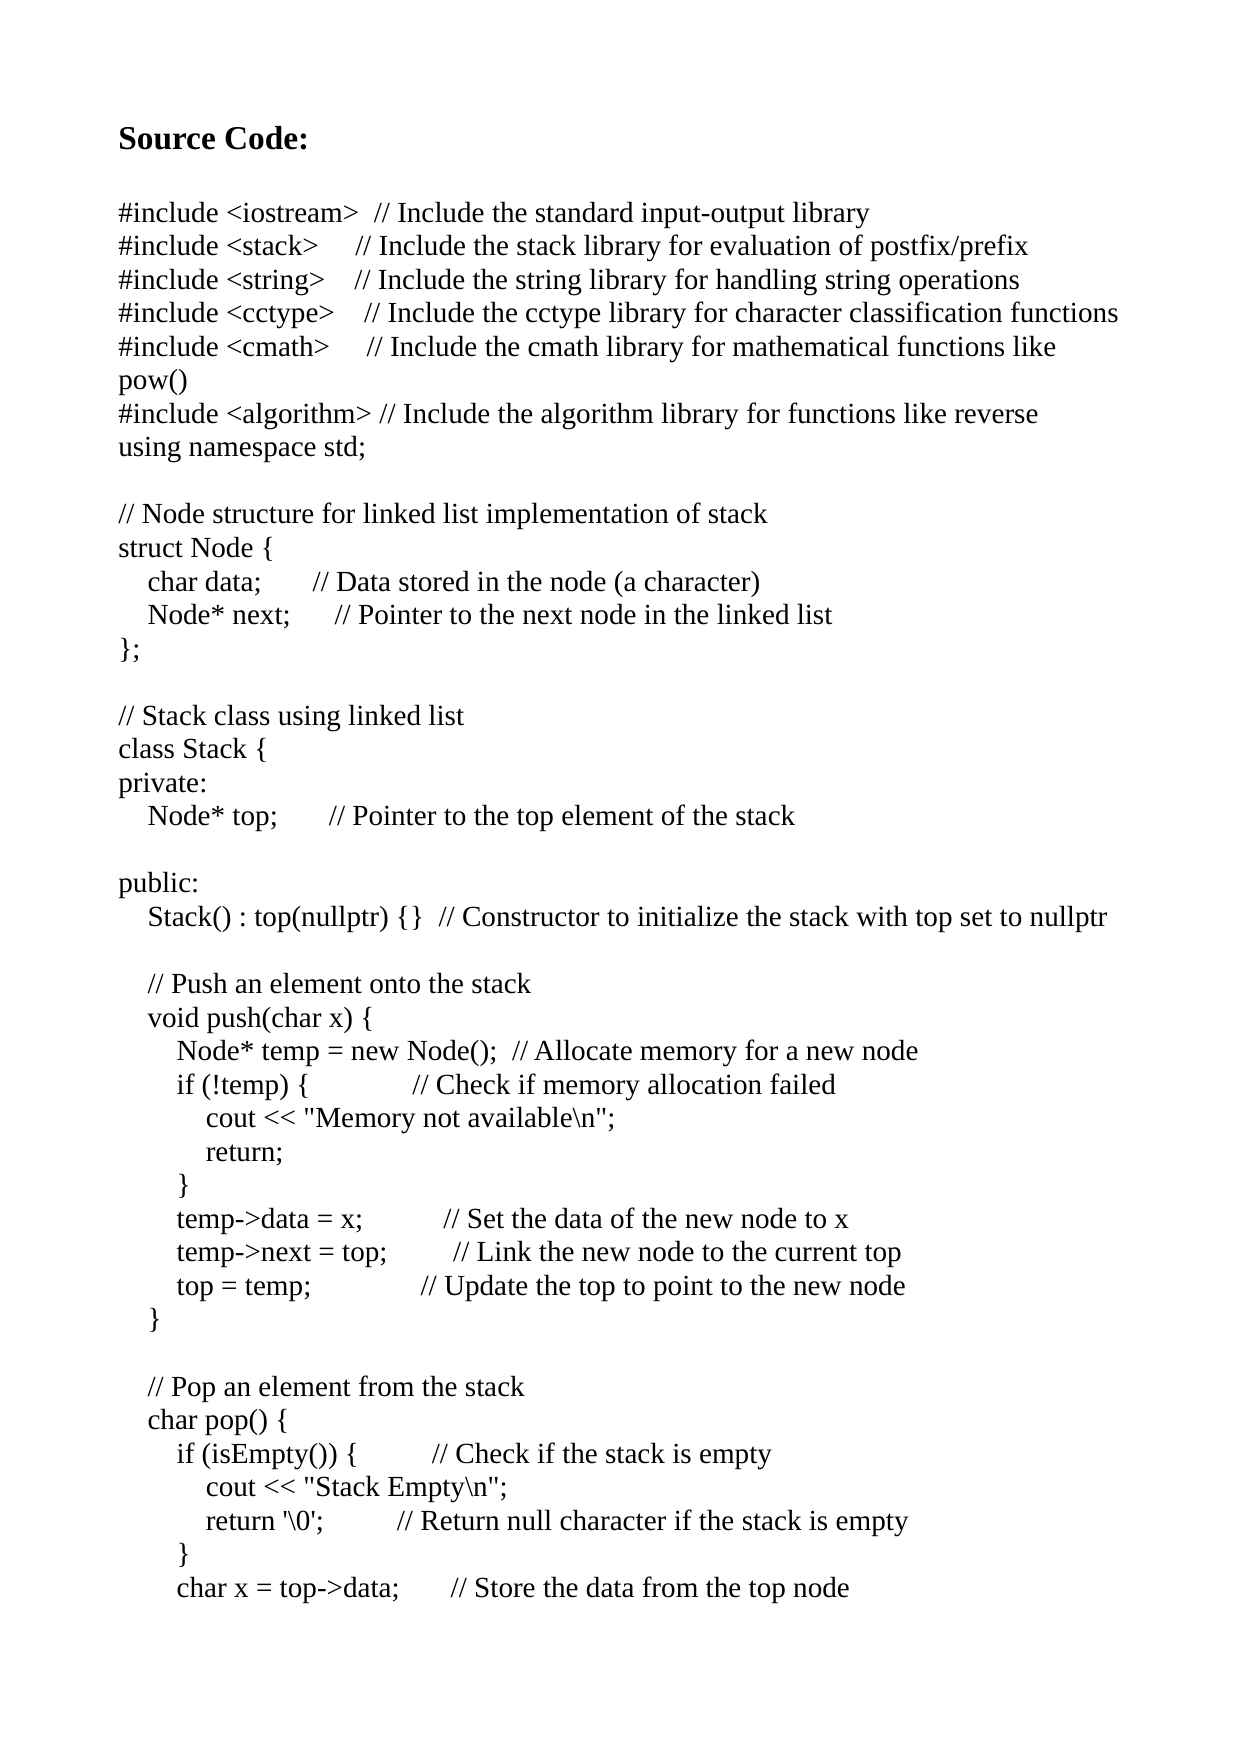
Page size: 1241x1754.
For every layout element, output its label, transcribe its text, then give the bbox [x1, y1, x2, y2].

text return; [118, 1134, 1122, 1167]
text Stack() : top(nullptr) {} // Constructor to initialize the stack with top set to nullptr [118, 899, 1122, 933]
text Node* temp = new Node(); // Allocate memory for a new node [118, 1033, 1122, 1067]
text char x = top->data; // Store the data from the top node [118, 1570, 1122, 1603]
text cout << "Stack Empty\n"; [118, 1469, 1122, 1503]
text char pop() { [118, 1402, 1122, 1436]
text temp->next = top; // Link the new node to the current top [118, 1234, 1122, 1268]
text // Stack class using linked list [118, 698, 1122, 731]
text #include <stack> // Include the stack library for evaluation of postfix/prefix [118, 228, 1122, 262]
text // Node structure for linked list implementation of stack [118, 497, 1122, 530]
text public: [118, 866, 1122, 899]
text Node* next; // Pointer to the next node in the linked list [118, 597, 1122, 631]
text char data; // Data stored in the node (a character) [118, 564, 1122, 597]
text #include <algorithm> // Include the algorithm library for functions like reverse [118, 396, 1122, 429]
text temp->data = x; // Set the data of the new node to x [118, 1201, 1122, 1234]
text class Stack { [118, 731, 1122, 765]
text }; [118, 631, 1122, 664]
text // Push an element onto the stack [118, 966, 1122, 1000]
text top = temp; // Update the top to point to the new node [118, 1268, 1122, 1302]
text struct Node { [118, 530, 1122, 564]
text return '\0'; // Return null character if the stack is empty [118, 1503, 1122, 1536]
text cout << "Memory not available\n"; [118, 1100, 1122, 1134]
text } [118, 1302, 1122, 1335]
text if (!temp) { // Check if memory allocation failed [118, 1067, 1122, 1100]
text // Pop an element from the stack [118, 1369, 1122, 1402]
text Node* top; // Pointer to the top element of the stack [118, 798, 1122, 832]
text if (isEmpty()) { // Check if the stack is empty [118, 1436, 1122, 1469]
text #include <cctype> // Include the cctype library for character classification functions [118, 295, 1122, 329]
text Source Code: [118, 118, 1122, 156]
text private: [118, 765, 1122, 798]
text #include <string> // Include the string library for handling string operations [118, 262, 1122, 295]
text #include <iostream> // Include the standard input-output library [118, 195, 1122, 228]
text } [118, 1536, 1122, 1570]
text using namespace std; [118, 429, 1122, 463]
text #include <cmath> // Include the cmath library for mathematical functions like pow() [118, 329, 1122, 396]
text } [118, 1167, 1122, 1201]
text void push(char x) { [118, 1000, 1122, 1033]
